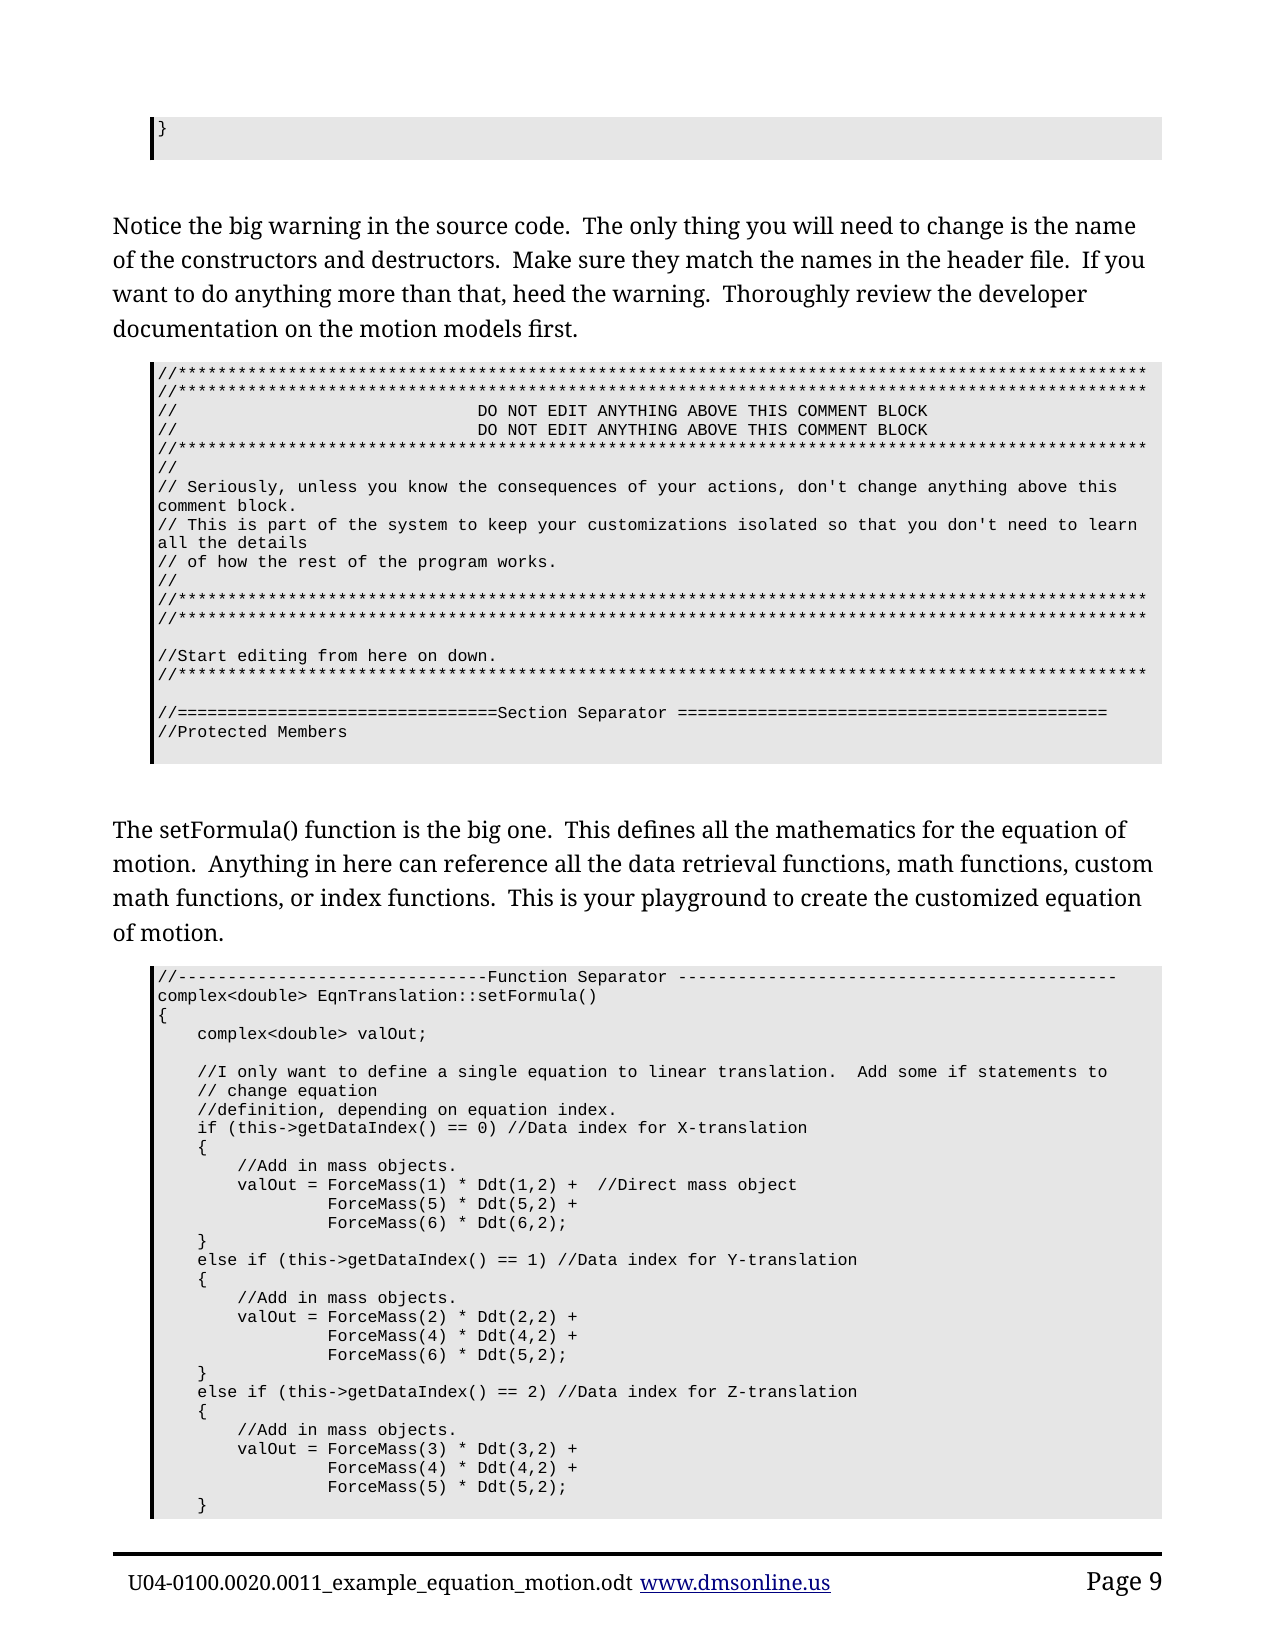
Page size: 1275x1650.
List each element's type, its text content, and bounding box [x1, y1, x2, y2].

text //-------------------------------Function Separator -------------------------------------------- [154, 966, 1162, 988]
text else if (this->getDataIndex() == 1) //Data index for Y-translation [154, 1252, 1162, 1271]
text // [154, 459, 1162, 478]
text complex<double> EqnTranslation::setFormula() [154, 988, 1162, 1007]
text if (this->getDataIndex() == 0) //Data index for X-translation [154, 1120, 1162, 1139]
text ForceMass(6) * Ddt(5,2); [154, 1346, 1162, 1365]
text //************************************************************************************************* [154, 591, 1162, 610]
text { [154, 1271, 1162, 1289]
text valOut = ForceMass(2) * Ddt(2,2) + [154, 1308, 1162, 1327]
text // DO NOT EDIT ANYTHING ABOVE THIS COMMENT BLOCK [154, 403, 1162, 422]
text //================================Section Separator =========================================== [154, 704, 1162, 723]
text else if (this->getDataIndex() == 2) //Data index for Z-translation [154, 1384, 1162, 1403]
text //Add in mass objects. [154, 1422, 1162, 1440]
text // DO NOT EDIT ANYTHING ABOVE THIS COMMENT BLOCK [154, 422, 1162, 441]
text } [154, 117, 1162, 138]
text The setFormula() function is the big one. This defines all the mathematics for the equation of motion. Anything in here can reference all the data retrieval functions, math functions, custom math functions, or index functions. This is your playground to create the customized equation of motion. [112, 813, 1162, 948]
text //Add in mass objects. [154, 1158, 1162, 1176]
text //************************************************************************************************* [154, 362, 1162, 384]
text { [154, 1139, 1162, 1158]
text ForceMass(5) * Ddt(5,2) + [154, 1195, 1162, 1214]
text Notice the big warning in the source code. The only thing you will need to change is the name of the constructors and destructors. Make sure they match the names in the header file. If you want to do anything more than that, heed the warning. Thoroughly review the developer documentation on the motion models first. [112, 210, 1162, 344]
text { [154, 1007, 1162, 1026]
text valOut = ForceMass(3) * Ddt(3,2) + [154, 1440, 1162, 1459]
text valOut = ForceMass(1) * Ddt(1,2) + //Direct mass object [154, 1176, 1162, 1195]
text // change equation [154, 1082, 1162, 1101]
text ForceMass(6) * Ddt(6,2); [154, 1214, 1162, 1233]
text // of how the rest of the program works. [154, 554, 1162, 573]
text ForceMass(4) * Ddt(4,2) + [154, 1327, 1162, 1346]
text //Protected Members [154, 723, 1162, 742]
text // This is part of the system to keep your customizations isolated so that you don't need to learn all the details [154, 516, 1162, 554]
text ForceMass(4) * Ddt(4,2) + [154, 1459, 1162, 1478]
text complex<double> valOut; [154, 1026, 1162, 1044]
text //************************************************************************************************* [154, 610, 1162, 629]
text //definition, depending on equation index. [154, 1101, 1162, 1120]
text } [154, 1365, 1162, 1384]
text //Start editing from here on down. [154, 648, 1162, 667]
text // [154, 573, 1162, 591]
text ForceMass(5) * Ddt(5,2); [154, 1478, 1162, 1497]
text //I only want to define a single equation to linear translation. Add some if statements to [154, 1063, 1162, 1082]
text } [154, 1233, 1162, 1252]
text } [154, 1497, 1162, 1519]
text { [154, 1403, 1162, 1422]
text //************************************************************************************************* [154, 384, 1162, 403]
text //Add in mass objects. [154, 1289, 1162, 1308]
text // Seriously, unless you know the consequences of your actions, don't change anything above this comment block. [154, 478, 1162, 516]
text //************************************************************************************************* [154, 441, 1162, 459]
text //************************************************************************************************* [154, 667, 1162, 686]
